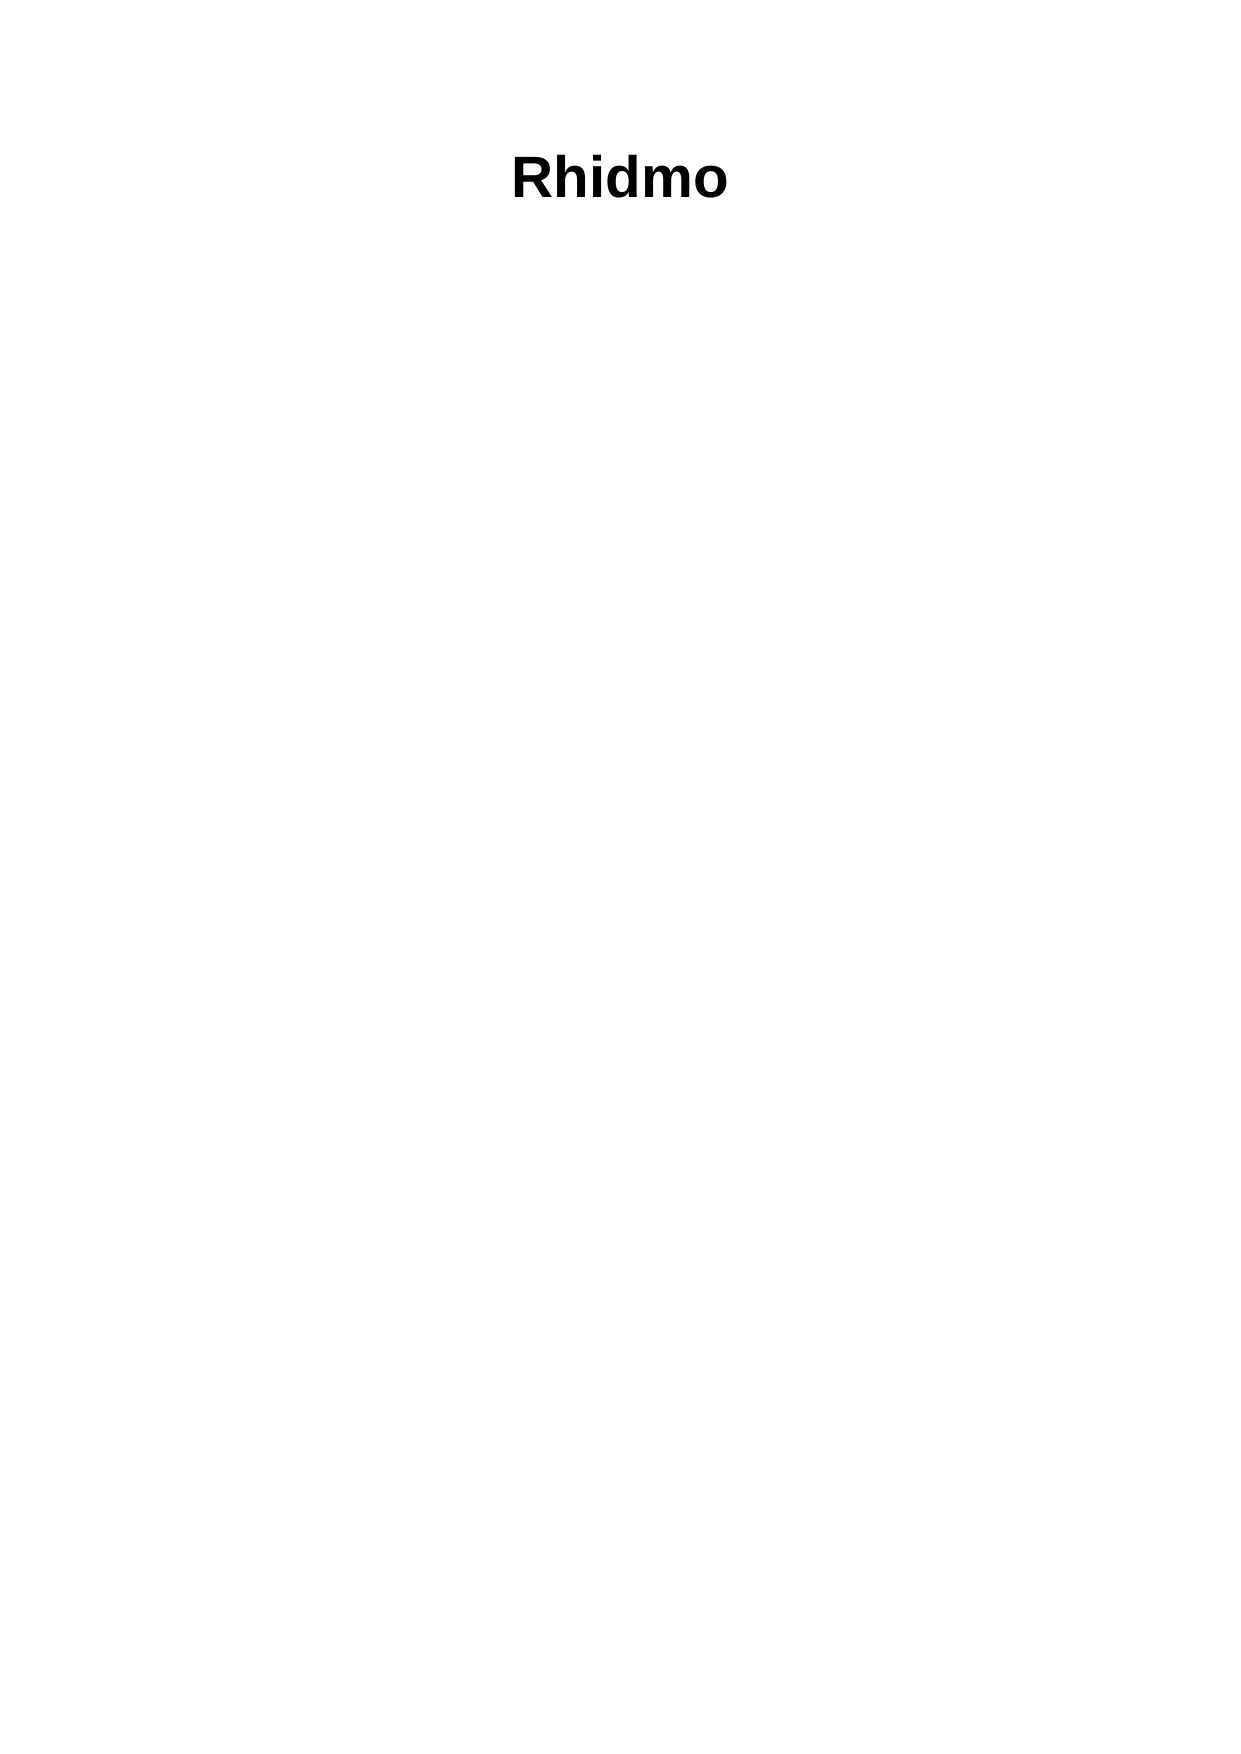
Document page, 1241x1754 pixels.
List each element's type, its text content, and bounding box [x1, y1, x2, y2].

title Rhidmo [118, 143, 1122, 210]
